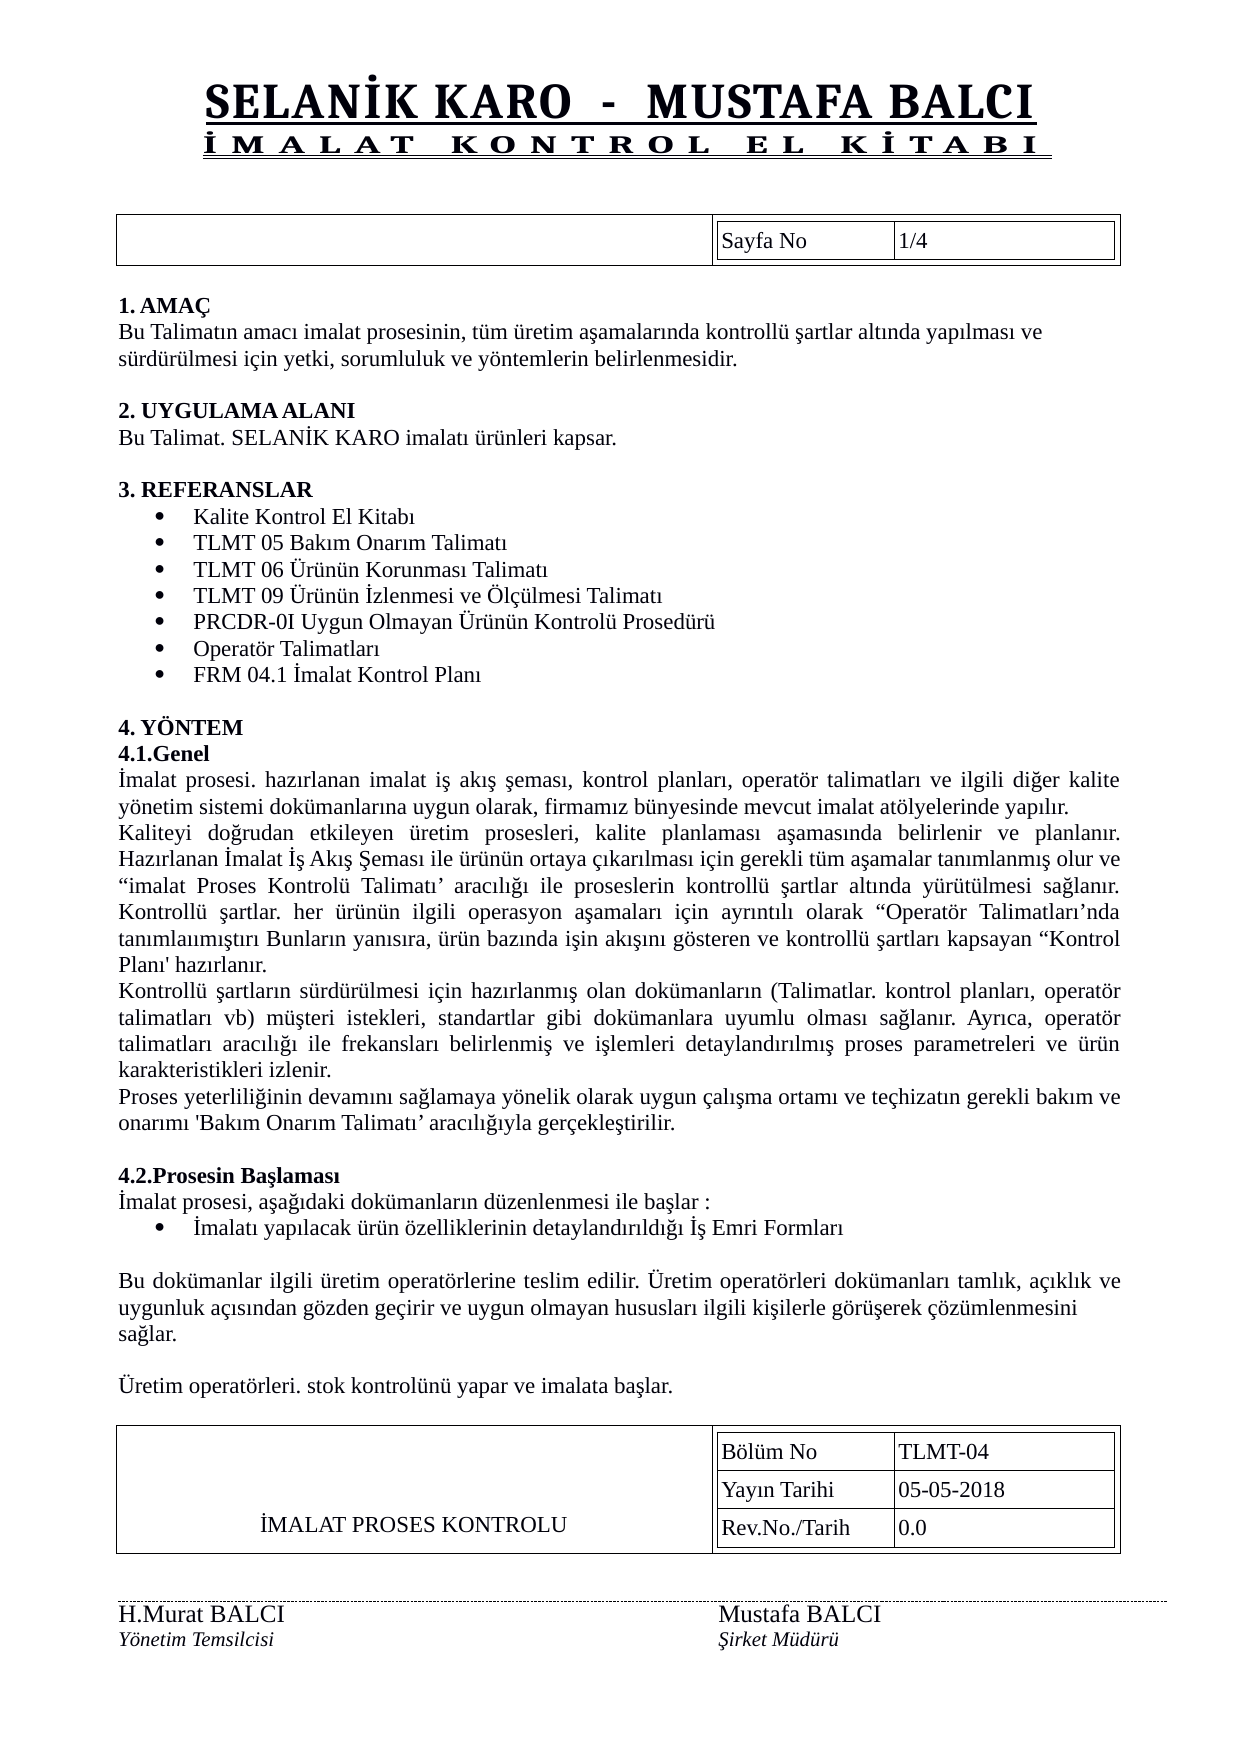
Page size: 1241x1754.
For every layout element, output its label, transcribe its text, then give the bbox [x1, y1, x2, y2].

text Proses yeterliliğinin devamını sağlamaya yönelik olarak uygun çalışma ortamı ve teçhizatın gerekli bakım ve onarımı 'Bakım Onarım Talimatı’ aracılığıyla gerçekleştirilir. [118, 1083, 1122, 1135]
text Bu Talimat. SELANİK KARO imalatı ürünleri kapsar. [118, 424, 1122, 450]
table_cell 1/4 [895, 222, 1114, 259]
table_header İMALAT PROSES KONTROLU [117, 1426, 712, 1553]
list FRM 04.1 İmalat Kontrol Planı [156, 661, 1122, 687]
table_header [713, 1426, 1120, 1553]
list TLMT 06 Ürünün Korunması Talimatı [156, 556, 1122, 582]
list TLMT 09 Ürünün İzlenmesi ve Ölçülmesi Talimatı [156, 582, 1122, 608]
text Bu Talimatın amacı imalat prosesinin, tüm üretim aşamalarında kontrollü şartlar altında yapılması ve [118, 318, 1122, 345]
list TLMT 05 Bakım Onarım Talimatı [156, 529, 1122, 556]
table_cell Rev.No./Tarih [718, 1509, 894, 1547]
text 4. YÖNTEM [118, 714, 1122, 740]
text 2. UYGULAMA ALANI [118, 397, 1122, 424]
text İmalat prosesi, aşağıdaki dokümanların düzenlenmesi ile başlar : [118, 1188, 1122, 1214]
text 1. AMAÇ [118, 292, 1122, 318]
list PRCDR-0I Uygun Olmayan Ürünün Kontrolü Prosedürü [156, 608, 1122, 635]
table_cell Yayın Tarihi [718, 1471, 894, 1508]
table_header TLMT-04 [895, 1433, 1114, 1470]
text sürdürülmesi için yetki, sorumluluk ve yöntemlerin belirlenmesidir. [118, 345, 1122, 371]
list Operatör Talimatları [156, 635, 1122, 661]
table_header Bölüm No [718, 1433, 894, 1470]
text 3. REFERANSLAR [118, 477, 1122, 503]
text Üretim operatörleri. stok kontrolünü yapar ve imalata başlar. [118, 1373, 1122, 1399]
text Kontrollü şartların sürdürülmesi için hazırlanmış olan dokümanların (Talimatlar. kontrol planları, operatör talimatları vb) müşteri istekleri, standartlar gibi dokümanlara uyumlu olması sağlanır. Ayrıca, operatör talimatları aracılığı ile frekansları belirlenmiş ve işlemleri detaylandırılmış proses parametreleri ve ürün karakteristikleri izlenir. [118, 977, 1122, 1083]
text Kaliteyi doğrudan etkileyen üretim prosesleri, kalite planlaması aşamasında belirlenir ve planlanır. Hazırlanan İmalat İş Akış Şeması ile ürünün ortaya çıkarılması için gerekli tüm aşamalar tanımlanmış olur ve “imalat Proses Kontrolü Talimatı’ aracılığı ile proseslerin kontrollü şartlar altında yürütülmesi sağlanır. Kontrollü şartlar. her ürünün ilgili operasyon aşamaları için ayrıntılı olarak “Operatör Talimatları’nda tanımlaıımıştırı Bunların yanısıra, ürün bazında işin akışını gösteren ve kontrollü şartları kapsayan “Kontrol Planı' hazırlanır. [118, 819, 1122, 977]
text 4.1.Genel [118, 740, 1122, 766]
text 4.2.Prosesin Başlaması [118, 1162, 1122, 1188]
table_cell Sayfa No [718, 222, 894, 259]
list İmalatı yapılacak ürün özelliklerinin detaylandırıldığı İş Emri Formları [156, 1214, 1122, 1241]
table_header [117, 215, 712, 265]
text sağlar. [118, 1320, 1122, 1346]
text İmalat prosesi. hazırlanan imalat iş akış şeması, kontrol planları, operatör talimatları ve ilgili diğer kalite yönetim sistemi dokümanlarına uygun olarak, firmamız bünyesinde mevcut imalat atölyelerinde yapılır. [118, 766, 1122, 819]
list Kalite Kontrol El Kitabı [156, 503, 1122, 529]
table_header [713, 215, 1120, 265]
table_cell 0.0 [895, 1509, 1114, 1547]
table_cell 05-05-2018 [895, 1471, 1114, 1508]
text Bu dokümanlar ilgili üretim operatörlerine teslim edilir. Üretim operatörleri dokümanları tamlık, açıklık ve uygunluk açısından gözden geçirir ve uygun olmayan hususları ilgili kişilerle görüşerek çözümlenmesini [118, 1267, 1122, 1320]
